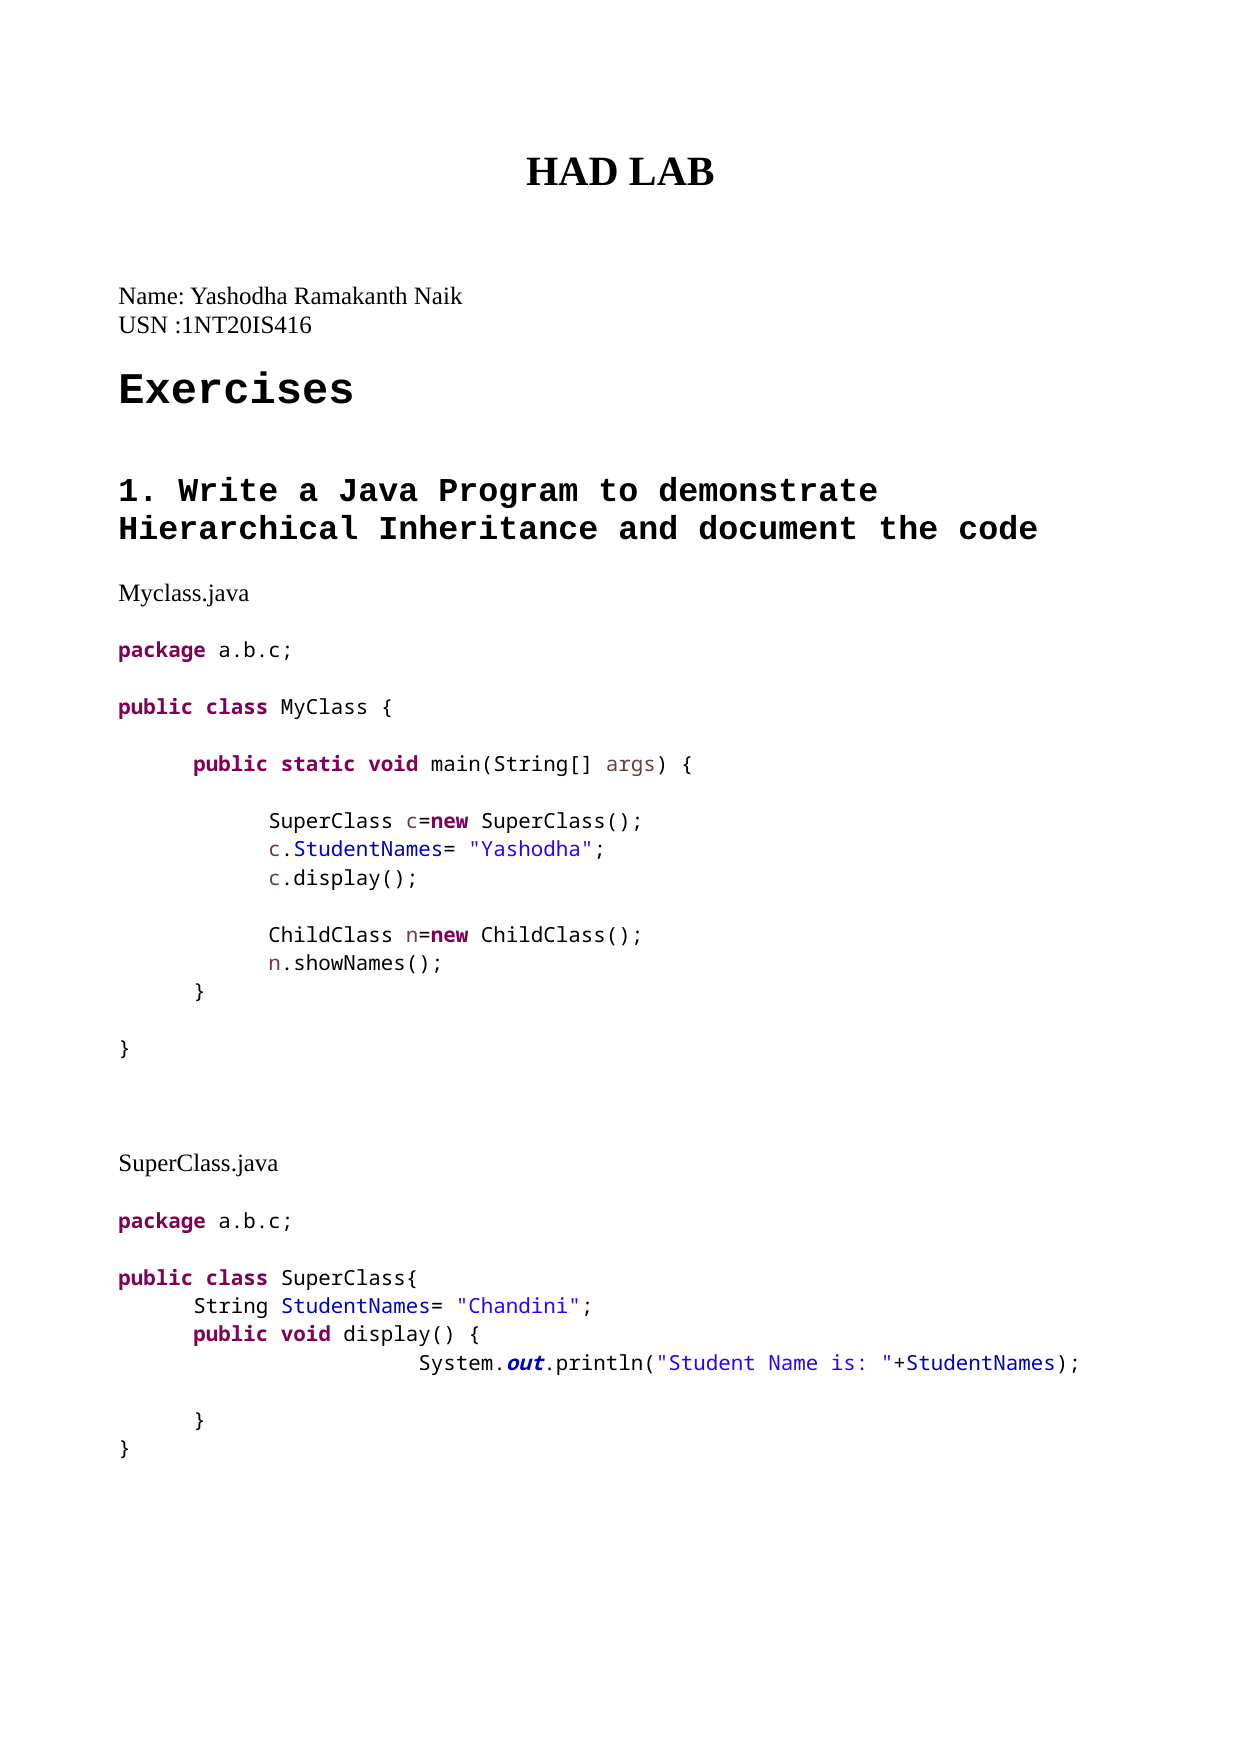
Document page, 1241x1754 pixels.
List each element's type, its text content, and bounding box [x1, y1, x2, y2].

text public static void main(String[] args) { [118, 749, 1122, 778]
text package a.b.c; [118, 635, 1122, 664]
text n.showNames(); [118, 948, 1122, 977]
text Myclass.java [118, 578, 1122, 607]
text } [118, 977, 1122, 1005]
text public class SuperClass{ [118, 1263, 1122, 1291]
text HAD LAB [118, 147, 1122, 195]
text Exercises [118, 367, 1122, 417]
text Name: Yashodha Ramakanth Naik [118, 281, 1122, 310]
text package a.b.c; [118, 1206, 1122, 1234]
text SuperClass.java [118, 1148, 1122, 1177]
text 1. Write a Java Program to demonstrate Hierarchical Inheritance and document the code [118, 445, 1122, 549]
text System.out.println("Student Name is: "+StudentNames); [118, 1348, 1122, 1376]
text c.display(); [118, 863, 1122, 891]
text c.StudentNames= "Yashodha"; [118, 834, 1122, 863]
text USN :1NT20IS416 [118, 310, 1122, 338]
text } [118, 1033, 1122, 1062]
text } [118, 1405, 1122, 1433]
text SuperClass c=new SuperClass(); [118, 806, 1122, 834]
text String StudentNames= "Chandini"; [118, 1291, 1122, 1319]
text public class MyClass { [118, 692, 1122, 721]
text } [118, 1433, 1122, 1462]
text ChildClass n=new ChildClass(); [118, 920, 1122, 948]
text public void display() { [118, 1319, 1122, 1348]
